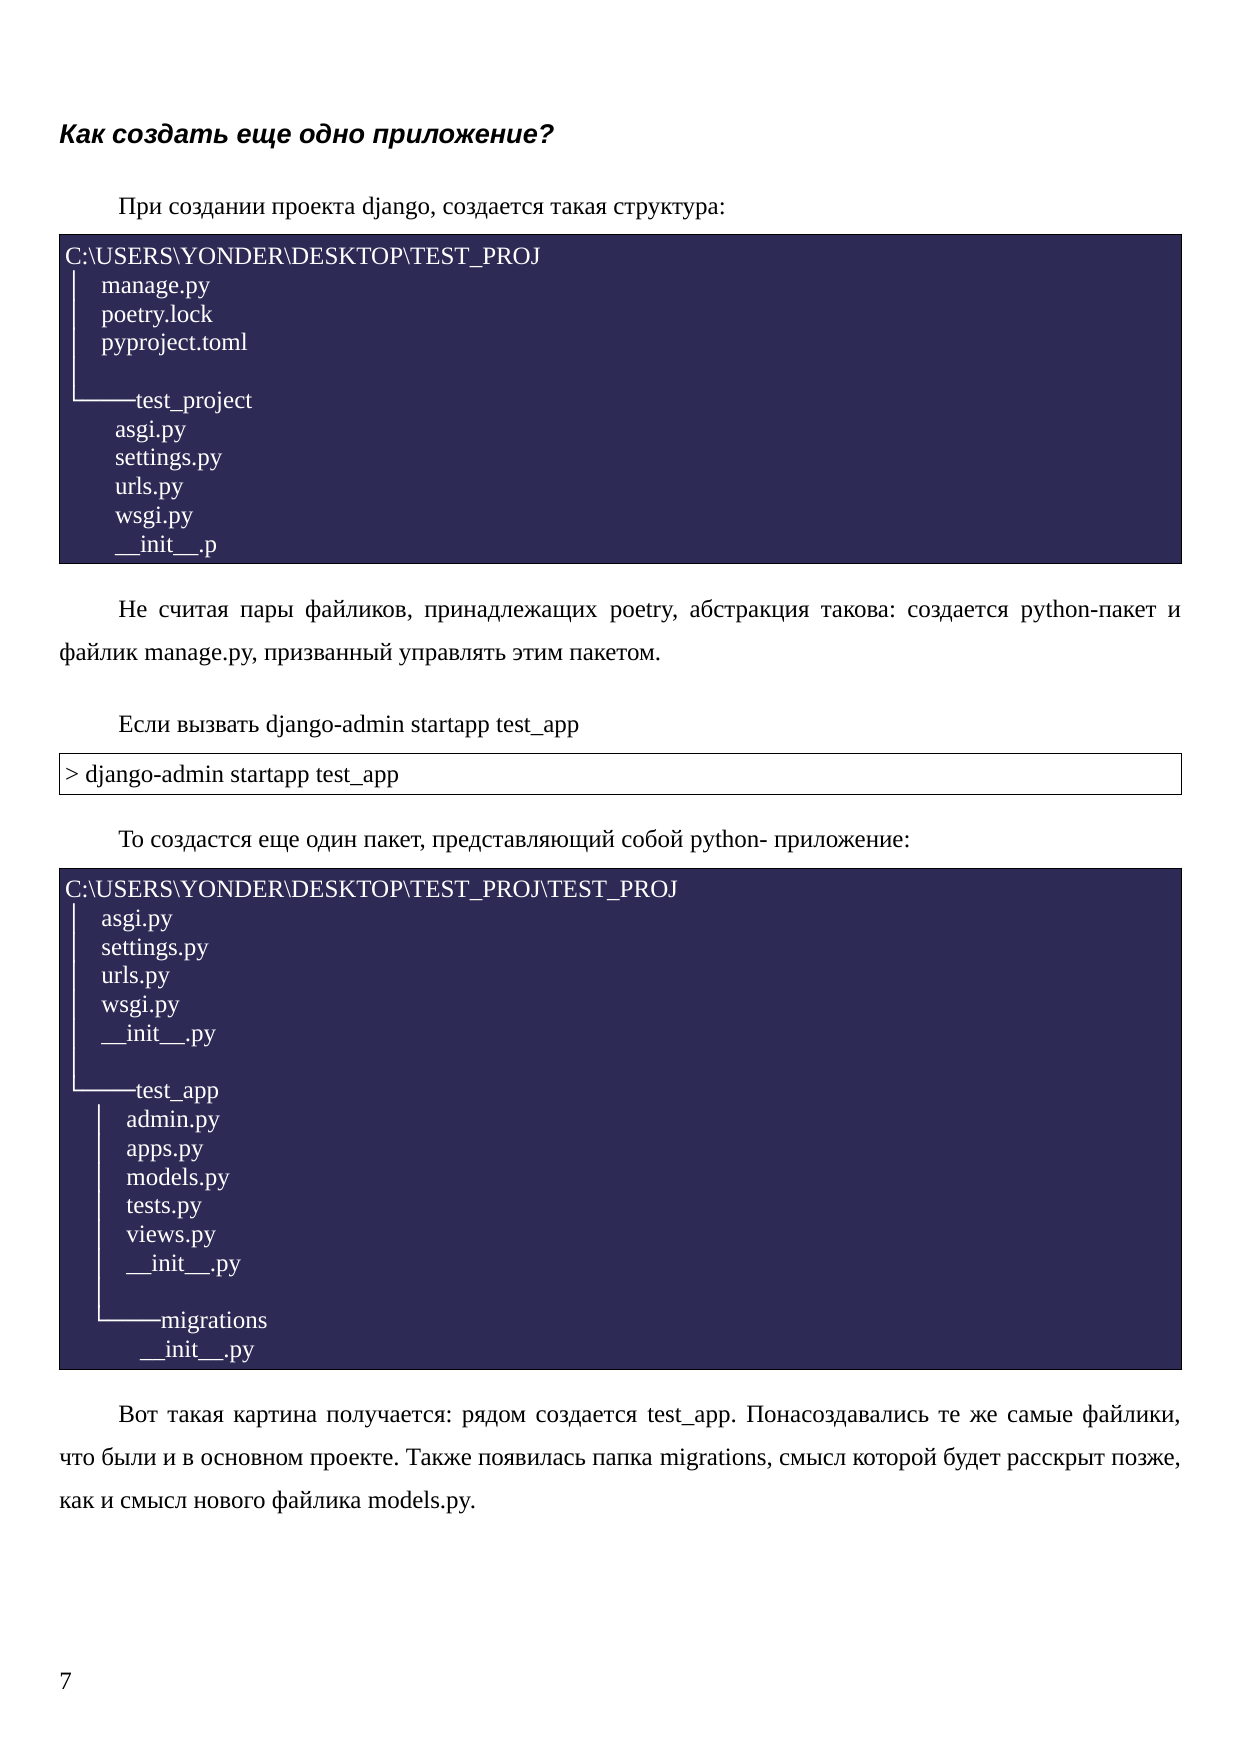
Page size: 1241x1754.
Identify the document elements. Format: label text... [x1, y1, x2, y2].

table_header > django-admin startapp test_app [60, 754, 1181, 794]
text То создастся еще один пакет, представляющий собой python- приложение: [59, 824, 1181, 853]
table_header C:\USERS\YONDER\DESKTOP\TEST_PROJ\TEST_PROJ │ asgi.py │ settings.py │ urls.py │ wsgi.py │ __init__.py │ └───test_app │ admin.py │ apps.py │ models.py │ tests.py │ views.py │ __init__.py │ └───migrations __init__.py [60, 869, 1181, 1369]
subtitle Как создать еще одно приложение? [59, 118, 1181, 149]
text Вот такая картина получается: рядом создается test_app. Понасоздавались те же самые файлики, что были и в основном проекте. Также появилась папка migrations, смысл которой будет расскрыт позже, как и смысл нового файлика models.py. [59, 1399, 1181, 1514]
text При создании проекта django, создается такая структура: [59, 191, 1181, 220]
text Не считая пары файликов, принадлежащих poetry, абстракция такова: создается python-пакет и файлик manage.py, призванный управлять этим пакетом. [59, 594, 1181, 666]
table_header C:\USERS\YONDER\DESKTOP\TEST_PROJ │ manage.py │ poetry.lock │ pyproject.toml │ └───test_project asgi.py settings.py urls.py wsgi.py __init__.p [60, 235, 1181, 563]
text Если вызвать django-admin startapp test_app [59, 709, 1181, 738]
